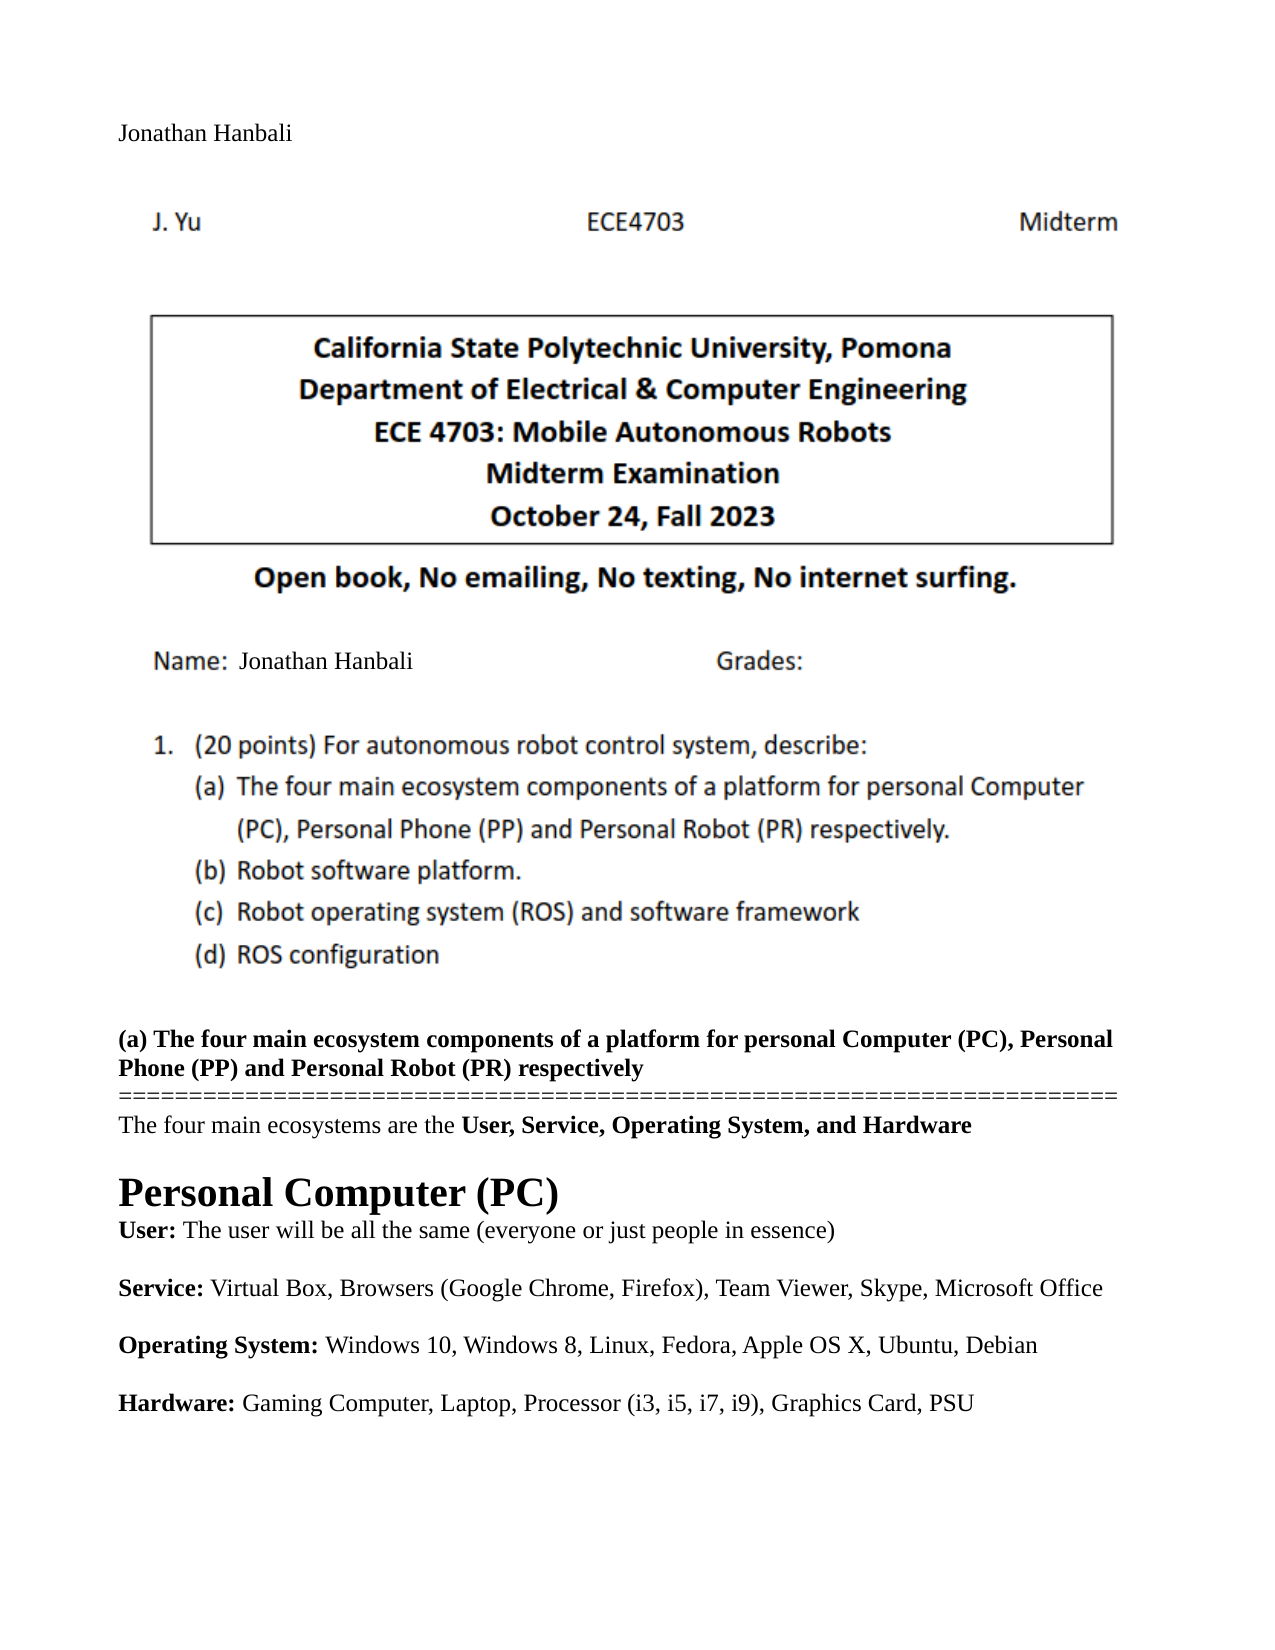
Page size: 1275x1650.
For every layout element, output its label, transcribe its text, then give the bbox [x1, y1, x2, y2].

text ======================================================================= [118, 1081, 1157, 1110]
text Hardware: Gaming Computer, Laptop, Processor (i3, i5, i7, i9), Graphics Card, PSU [118, 1388, 1157, 1417]
text The four main ecosystems are the User, Service, Operating System, and Hardware [118, 1110, 1157, 1139]
text Personal Computer (PC) [118, 1168, 1157, 1216]
text Operating System: Windows 10, Windows 8, Linux, Fedora, Apple OS X, Ubuntu, Debian [118, 1331, 1157, 1359]
text Service: Virtual Box, Browsers (Google Chrome, Firefox), Team Viewer, Skype, Microsoft Office [118, 1273, 1157, 1302]
text User: The user will be all the same (everyone or just people in essence) [118, 1216, 1157, 1244]
text (a) The four main ecosystem components of a platform for personal Computer (PC), Personal Phone (PP) and Personal Robot (PR) respectively [118, 1024, 1157, 1081]
picture [118, 176, 1157, 996]
